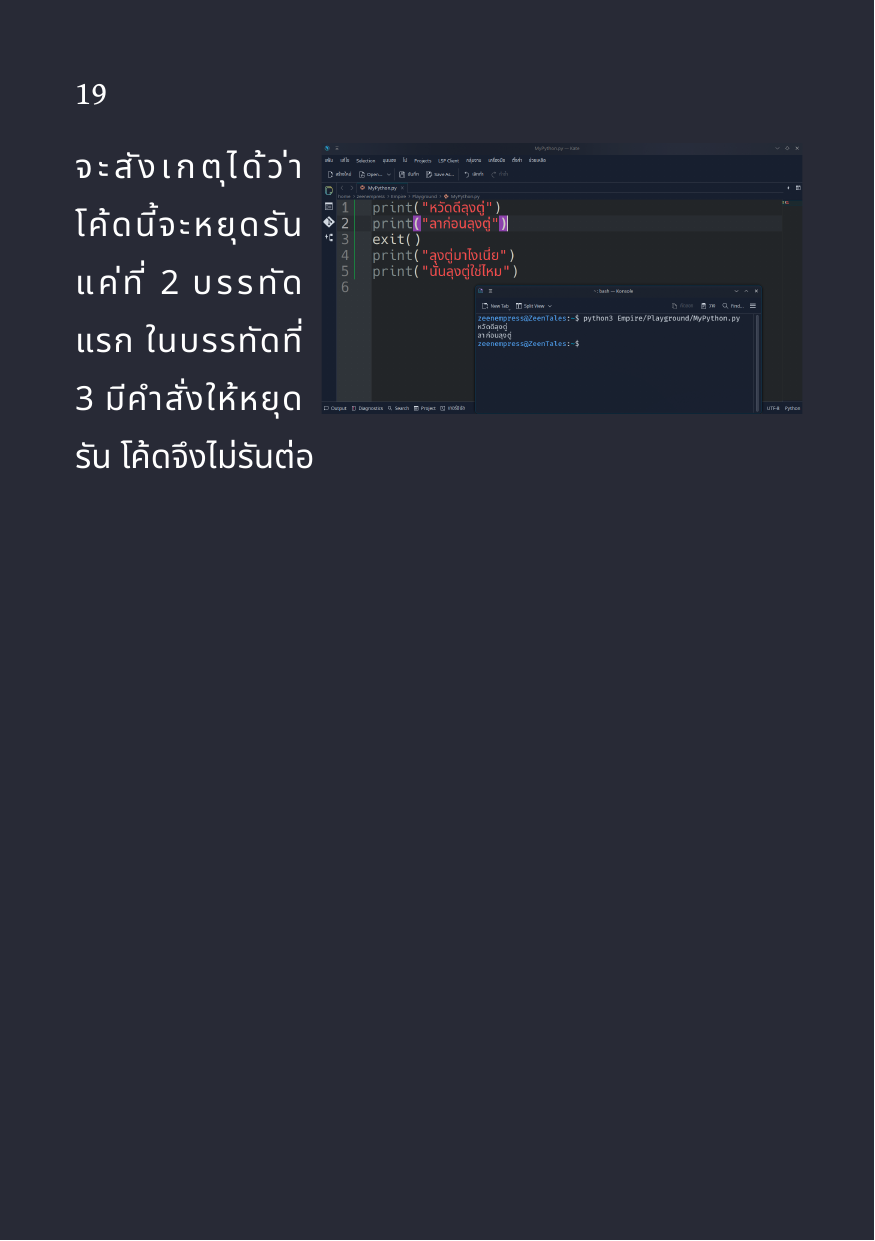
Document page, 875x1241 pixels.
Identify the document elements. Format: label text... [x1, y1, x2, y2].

picture [321, 143, 803, 414]
text จะสังเกตุได้ว่าโค้ดนี้จะหยุดรันแค่ที่ 2 บรรทัดแรก ในบรรทัดที่ 3 มีคำสั่งให้หยุดรัน โค้ดจึงไม่รันต่อ [75, 143, 799, 483]
